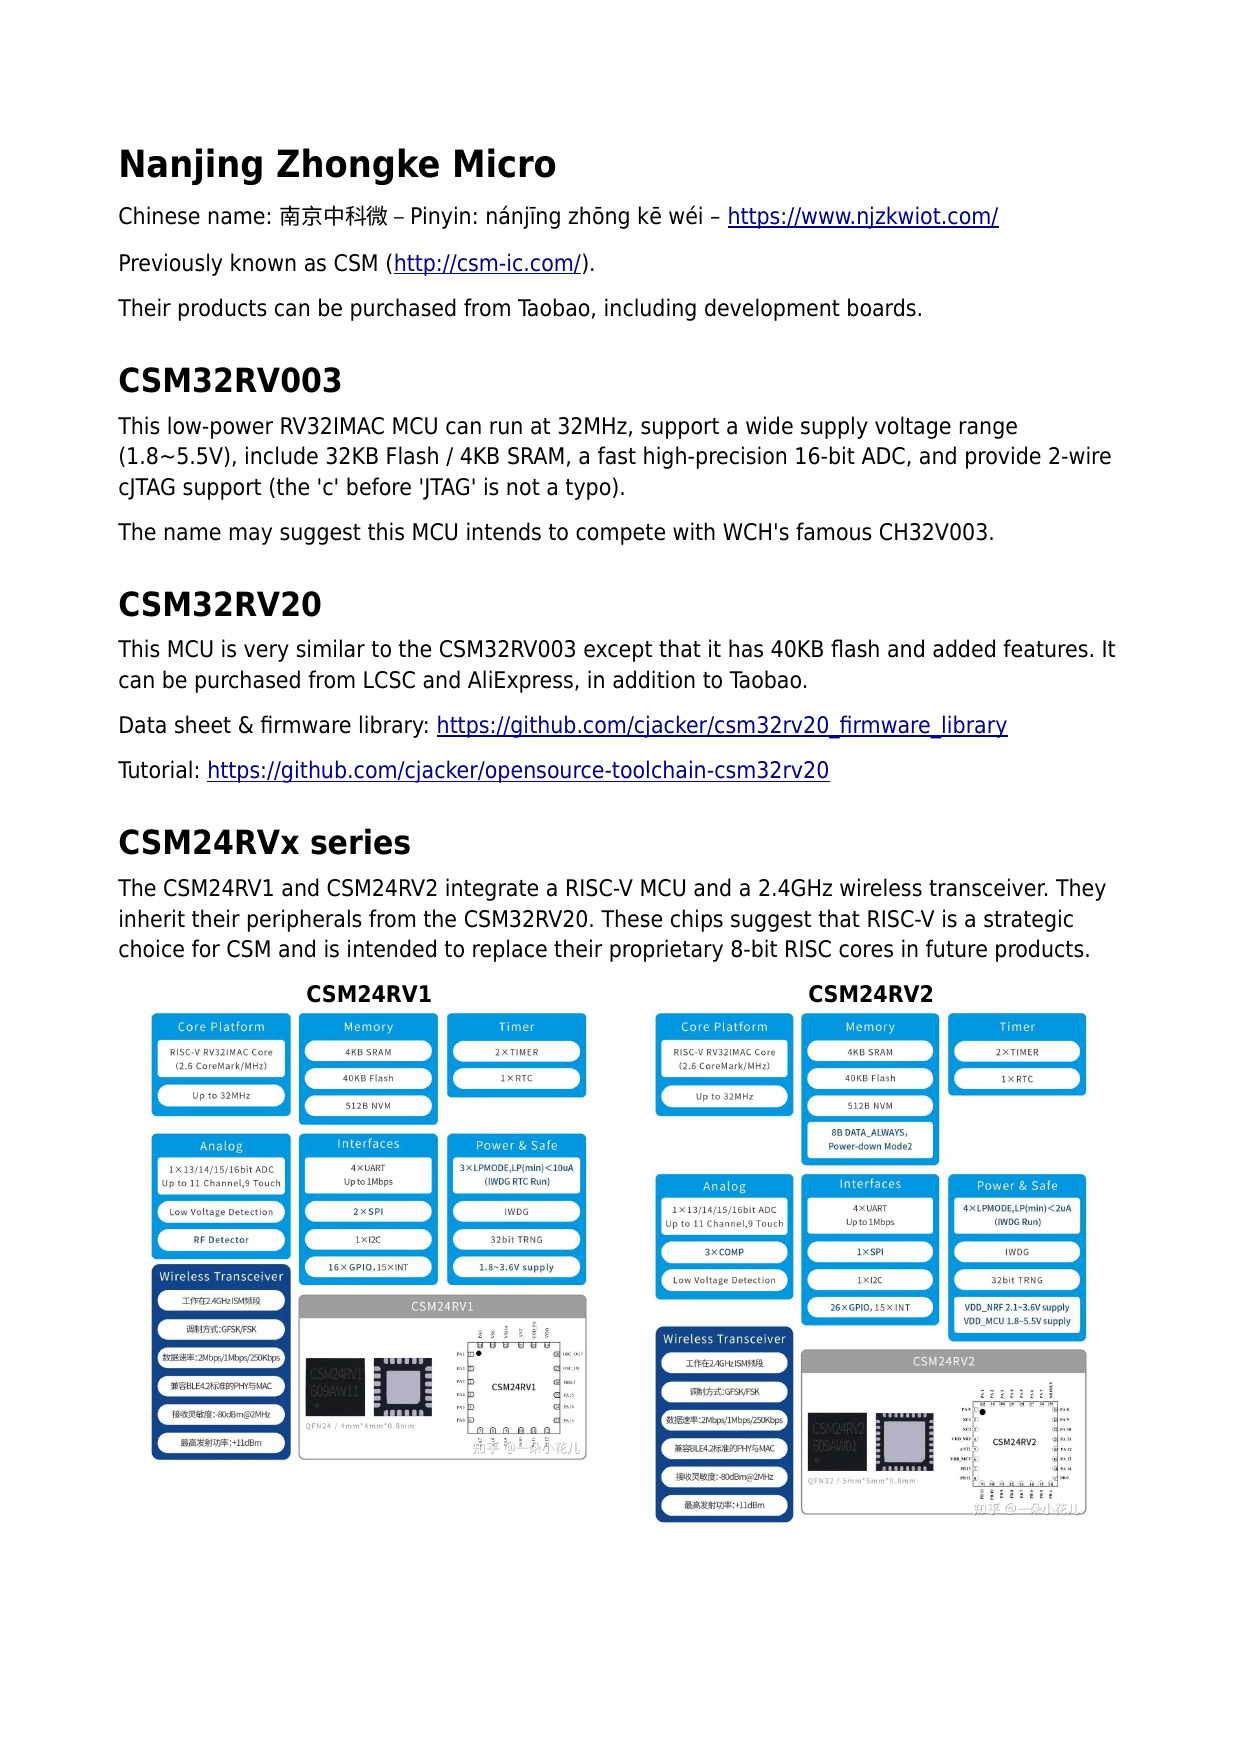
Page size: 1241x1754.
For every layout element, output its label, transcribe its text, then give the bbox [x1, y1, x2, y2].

table_cell [118, 1008, 620, 1526]
text This MCU is very similar to the CSM32RV003 except that it has 40KB flash and added features. It can be purchased from LCSC and AliExpress, in addition to Taobao. [118, 637, 1122, 694]
picture [147, 1008, 591, 1466]
text Data sheet & firmware library: https://github.com/cjacker/csm32rv20_firmware_library [118, 712, 1122, 739]
text Chinese name: 南京中科微 – Pinyin: nánjīng zhōng kē wéi – https://www.njzkwiot.com/ [118, 199, 1122, 231]
table_cell [620, 1008, 651, 1526]
text The name may suggest this MCU intends to compete with WCH's famous CH32V003. [118, 519, 1122, 546]
subtitle CSM32RV20 [118, 585, 1122, 624]
text Previously known as CSM (http://csm-ic.com/). [118, 250, 1122, 277]
text Tutorial: https://github.com/cjacker/opensource-toolchain-csm32rv20 [118, 758, 1122, 784]
subtitle Nanjing Zhongke Micro [118, 143, 1122, 187]
table_header CSM24RV1 [118, 982, 620, 1008]
text Their products can be purchased from Taobao, including development boards. [118, 295, 1122, 322]
subtitle CSM32RV003 [118, 361, 1122, 400]
text The CSM24RV1 and CSM24RV2 integrate a RISC-V MCU and a 2.4GHz wireless transceiver. They inherit their peripherals from the CSM32RV20. These chips suggest that RISC-V is a strategic choice for CSM and is intended to replace their proprietary 8-bit RISC cores in future products. [118, 875, 1122, 963]
table_cell [1091, 1008, 1122, 1526]
picture [651, 1008, 1091, 1527]
table_header CSM24RV2 [620, 982, 1122, 1008]
text This low-power RV32IMAC MCU can run at 32MHz, support a wide supply voltage range (1.8~5.5V), include 32KB Flash / 4KB SRAM, a fast high-precision 16-bit ADC, and provide 2-wire cJTAG support (the 'c' before 'JTAG' is not a typo). [118, 413, 1122, 501]
subtitle CSM24RVx series [118, 824, 1122, 863]
